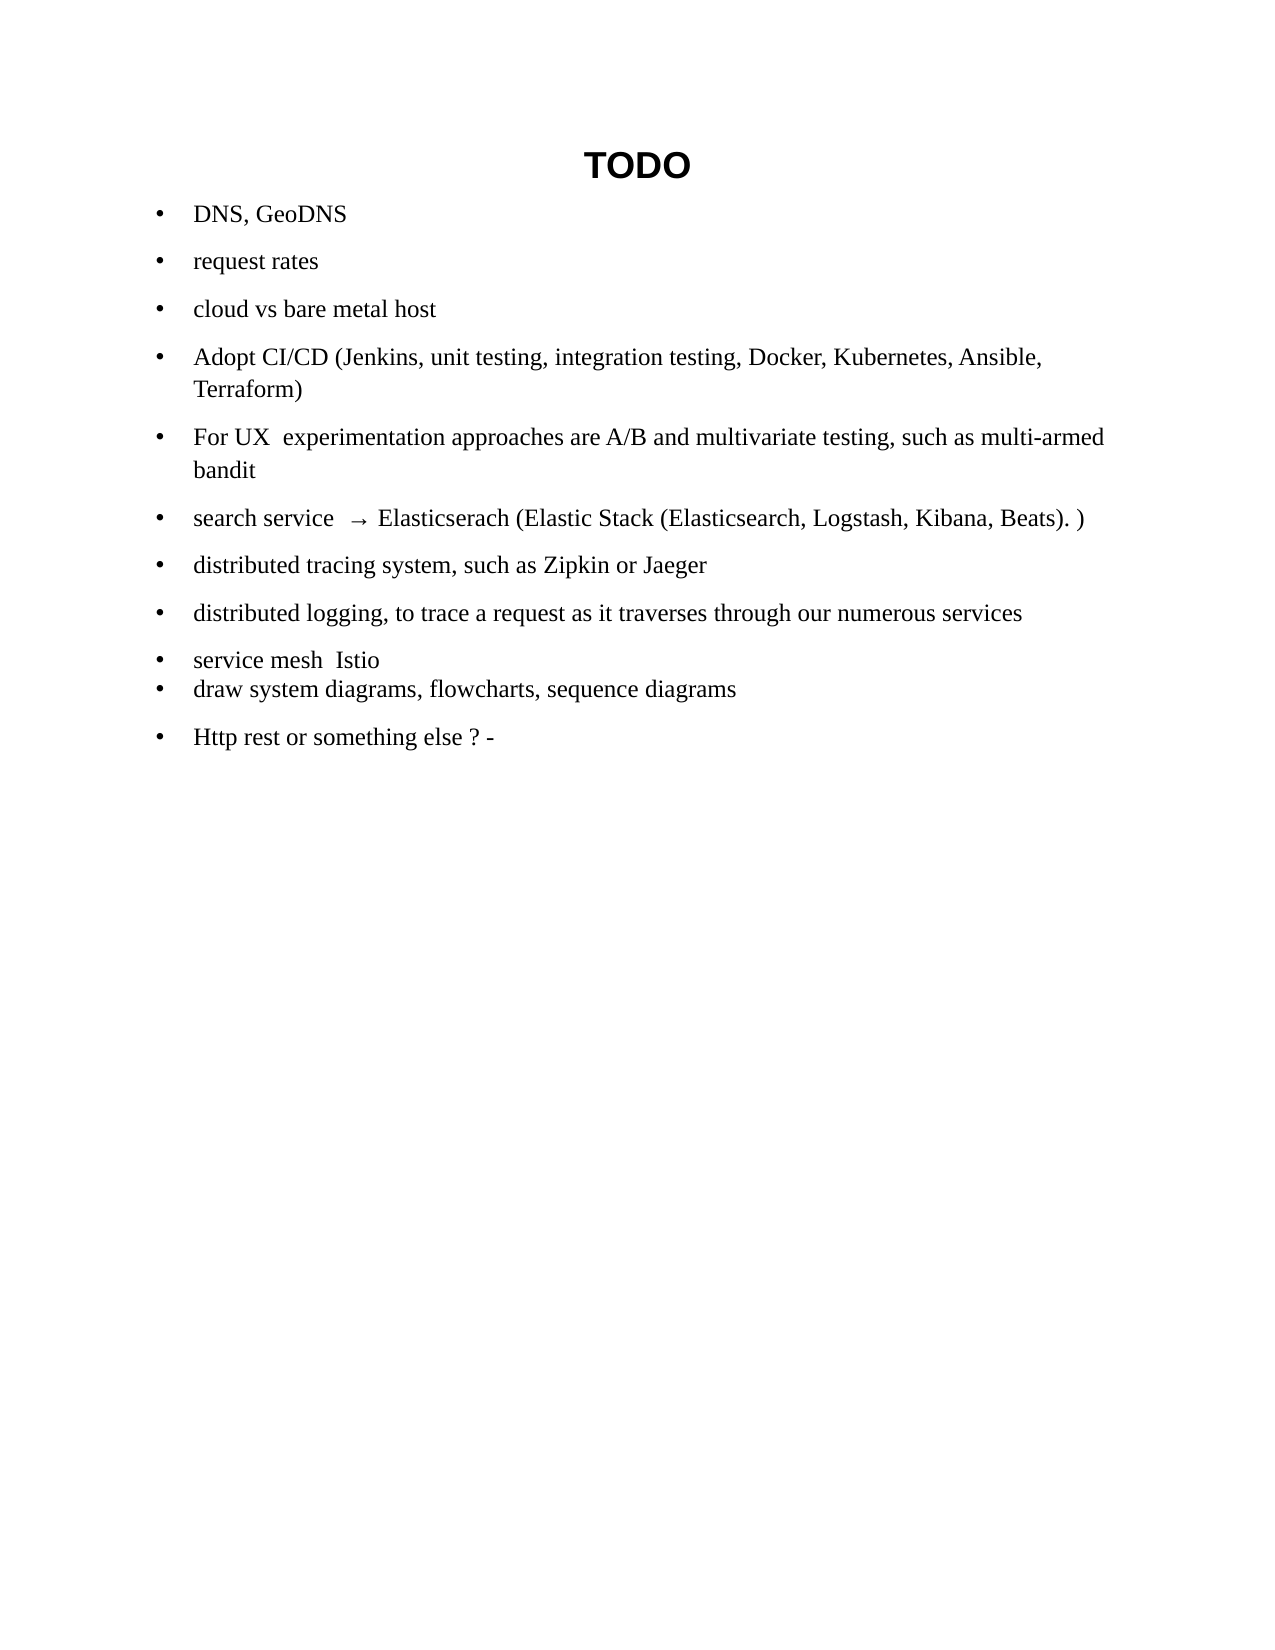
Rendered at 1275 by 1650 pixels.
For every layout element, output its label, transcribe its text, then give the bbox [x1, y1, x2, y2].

list DNS, GeoDNS [156, 199, 1157, 227]
subtitle TODO [118, 143, 1157, 186]
list Adopt CI/CD (Jenkins, unit testing, integration testing, Docker, Kubernetes, Ansible, Terraform) [156, 342, 1157, 403]
list distributed tracing system, such as Zipkin or Jaeger [156, 550, 1157, 579]
list distributed logging, to trace a request as it traverses through our numerous services [156, 598, 1157, 627]
list search service → Elasticserach (Elastic Stack (Elasticsearch, Logstash, Kibana, Beats). ) [156, 503, 1157, 532]
list Http rest or something else ? - [156, 722, 1157, 751]
list For UX experimentation approaches are A/B and multivariate testing, such as multi-armed bandit [156, 422, 1157, 484]
list request rates [156, 246, 1157, 275]
list service mesh Istio [156, 646, 1157, 674]
list draw system diagrams, flowcharts, sequence diagrams [156, 674, 1157, 703]
list cloud vs bare metal host [156, 294, 1157, 323]
